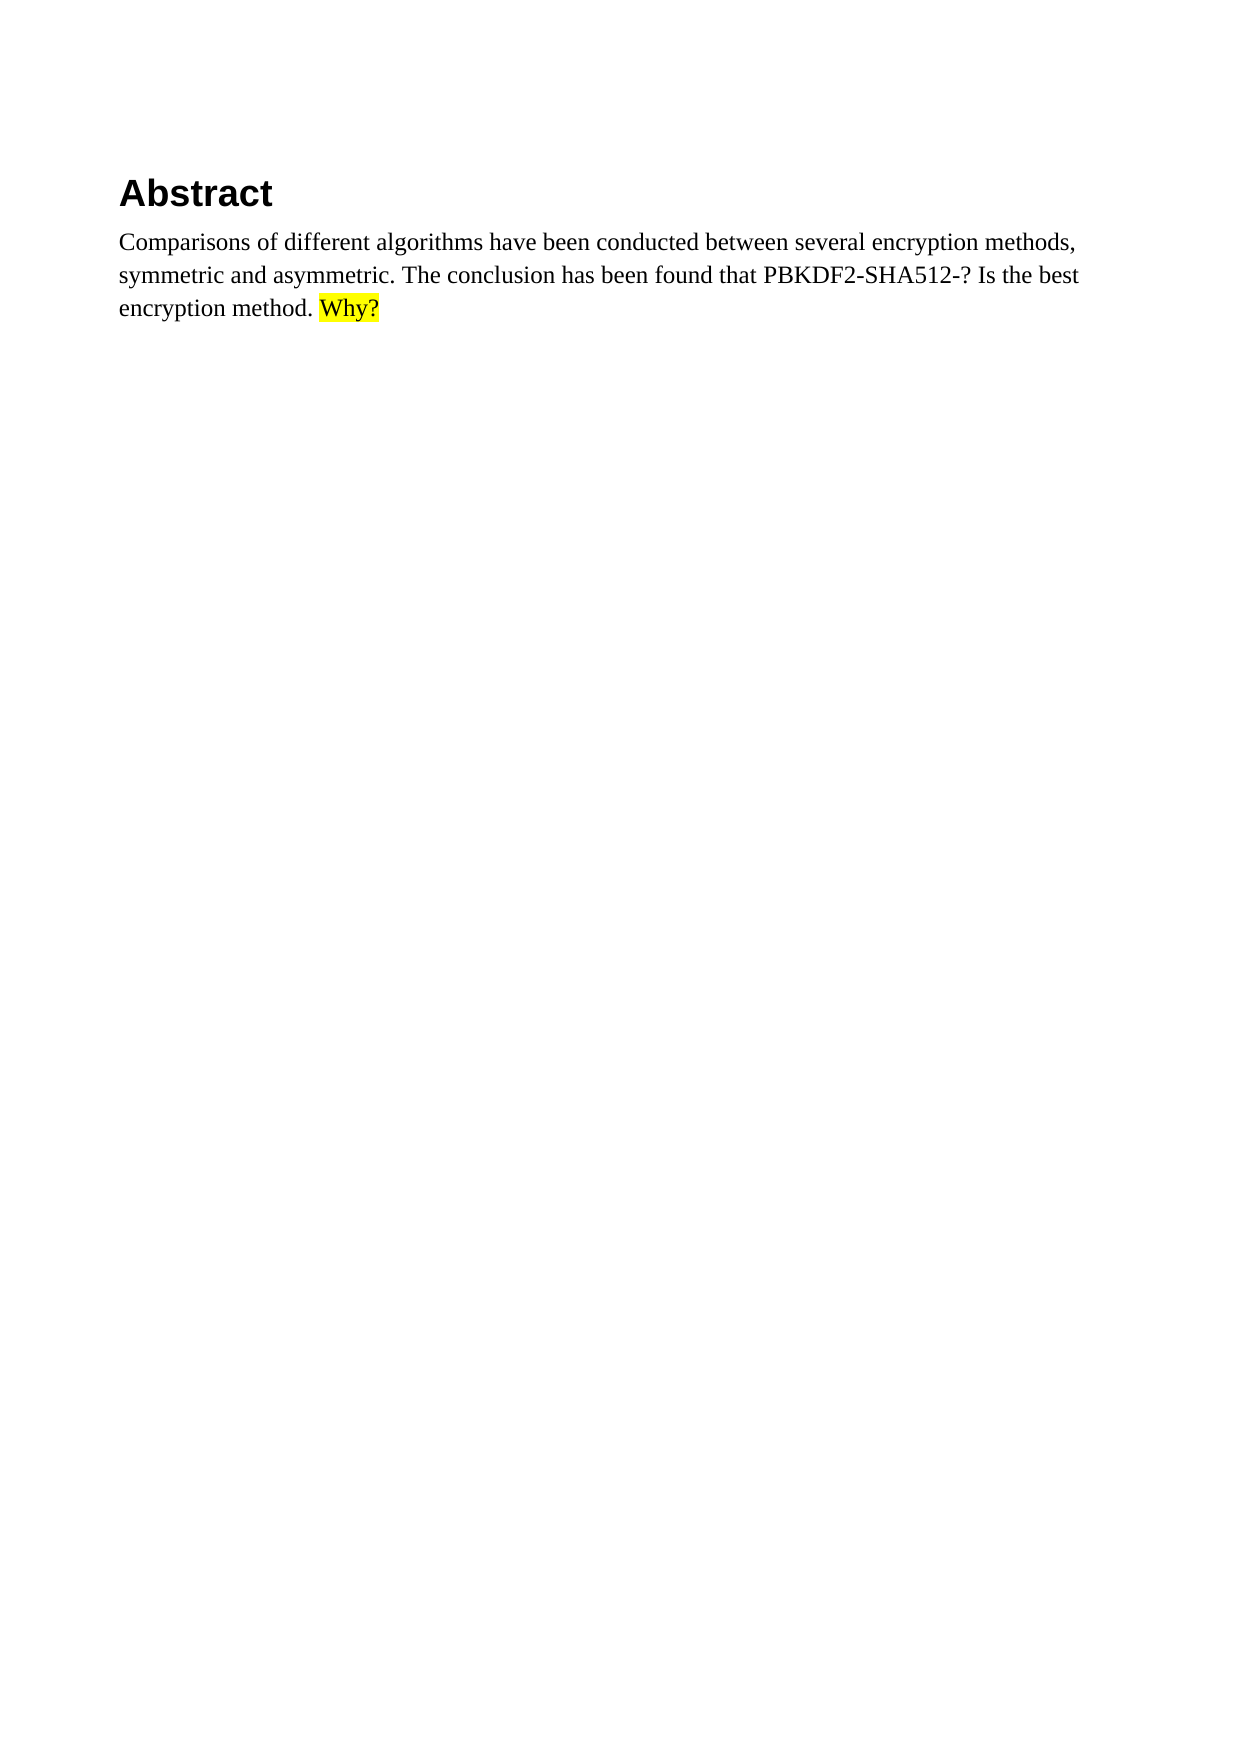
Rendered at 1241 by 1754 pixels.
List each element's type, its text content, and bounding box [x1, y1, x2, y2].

subtitle Abstract [119, 171, 1121, 214]
text Comparisons of different algorithms have been conducted between several encryption methods, symmetric and asymmetric. The conclusion has been found that PBKDF2-SHA512-? Is the best encryption method. Why? [119, 227, 1121, 355]
